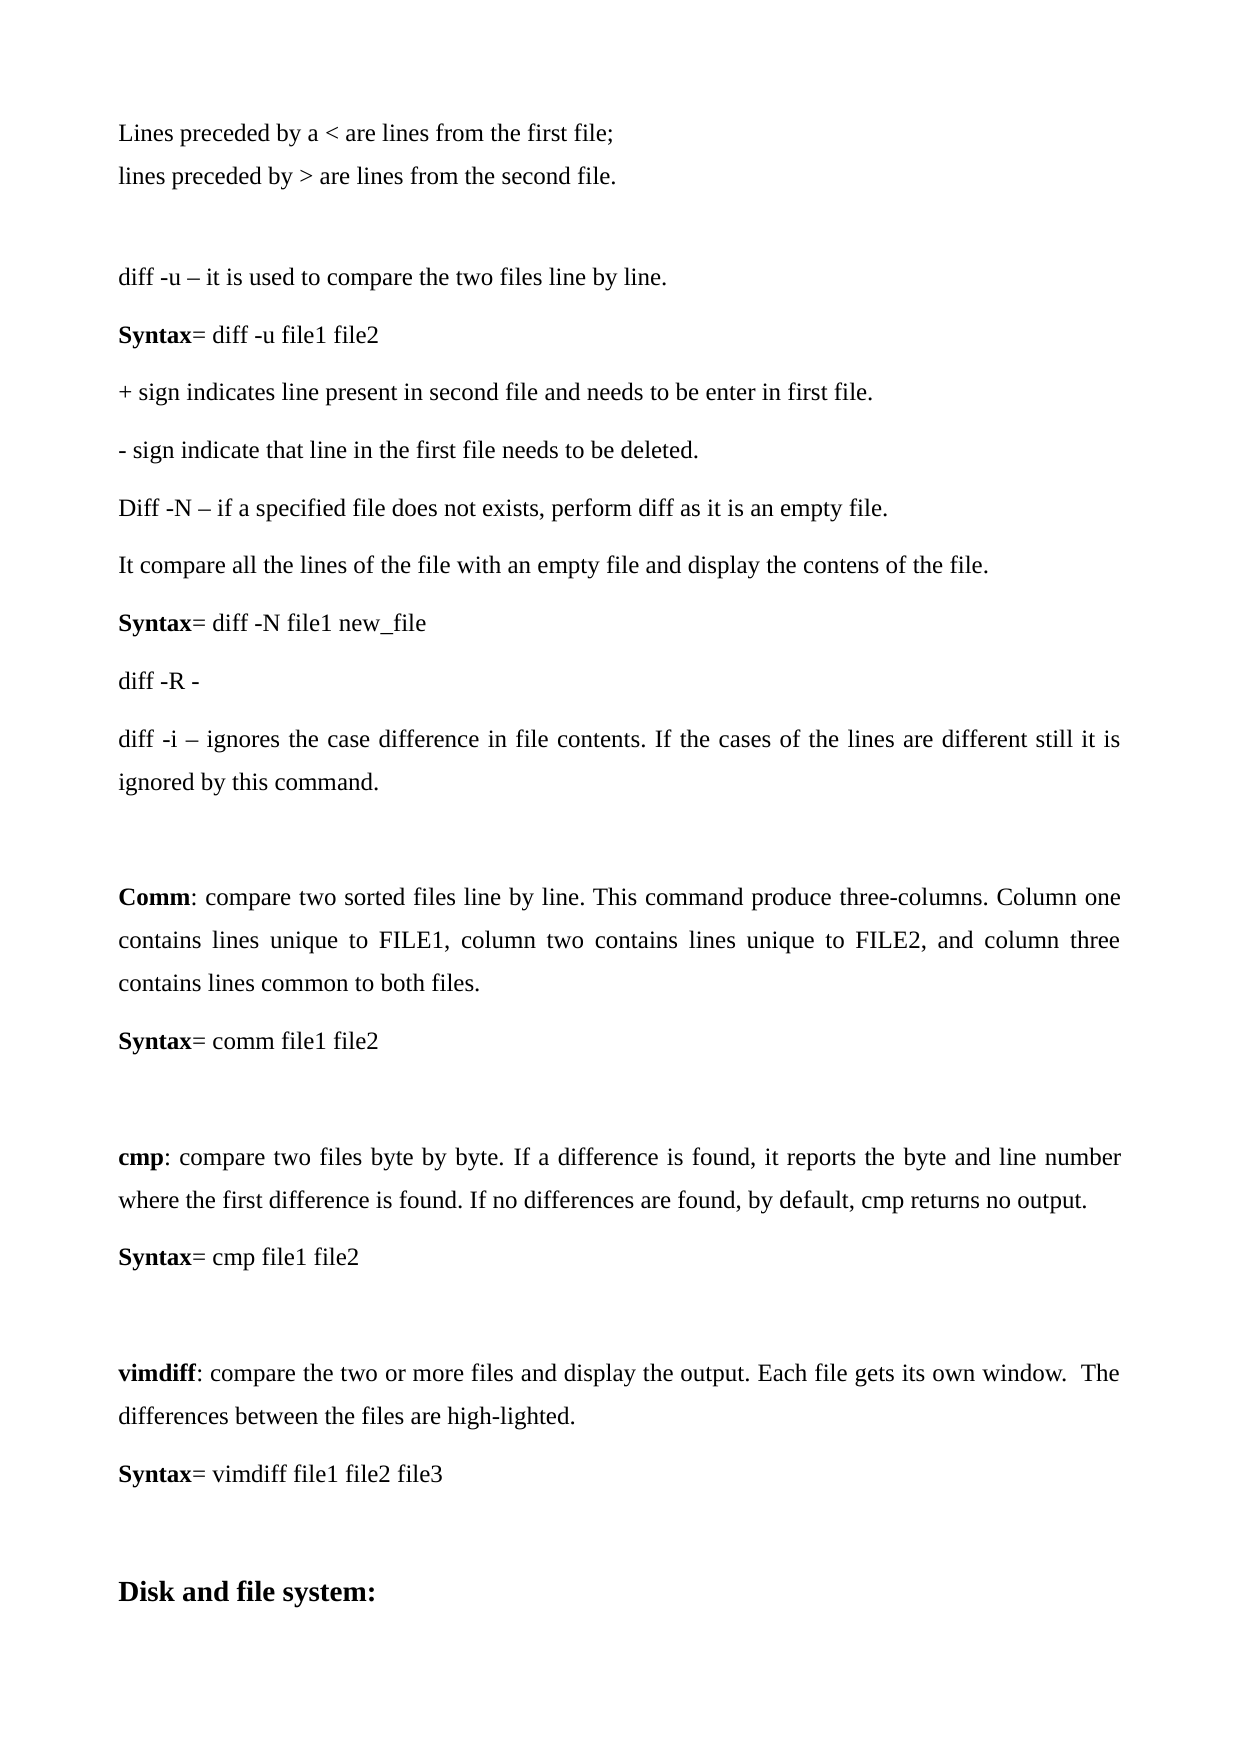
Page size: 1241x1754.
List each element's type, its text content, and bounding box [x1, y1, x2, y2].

text cmp: compare two files byte by byte. If a difference is found, it reports the byte and line number where the first difference is found. If no differences are found, by default, cmp returns no output. [118, 1142, 1122, 1213]
text Syntax= vimdiff file1 file2 file3 [118, 1459, 1122, 1487]
text Disk and file system: [118, 1574, 1122, 1608]
text Syntax= diff -N file1 new_file [118, 608, 1122, 637]
text vimdiff: compare the two or more files and display the output. Each file gets its own window. The differences between the files are high-lighted. [118, 1358, 1122, 1430]
text Diff -N – if a specified file does not exists, perform diff as it is an empty file. [118, 493, 1122, 522]
text diff -R - [118, 666, 1122, 695]
text Syntax= cmp file1 file2 [118, 1242, 1122, 1271]
text Syntax= diff -u file1 file2 [118, 320, 1122, 348]
text Syntax= comm file1 file2 [118, 1026, 1122, 1055]
list Lines preceded by a < are lines from the first file; [118, 118, 1122, 147]
text diff -i – ignores the case difference in file contents. If the cases of the lines are different still it is ignored by this command. [118, 724, 1122, 796]
text Comm: compare two sorted files line by line. This command produce three-columns. Column one contains lines unique to FILE1, column two contains lines unique to FILE2, and column three contains lines common to both files. [118, 882, 1122, 997]
text - sign indicate that line in the first file needs to be deleted. [118, 435, 1122, 464]
text + sign indicates line present in second file and needs to be enter in first file. [118, 377, 1122, 406]
text diff -u – it is used to compare the two files line by line. [118, 262, 1122, 291]
list lines preceded by > are lines from the second file. [118, 161, 1122, 190]
text It compare all the lines of the file with an empty file and display the contens of the file. [118, 551, 1122, 579]
